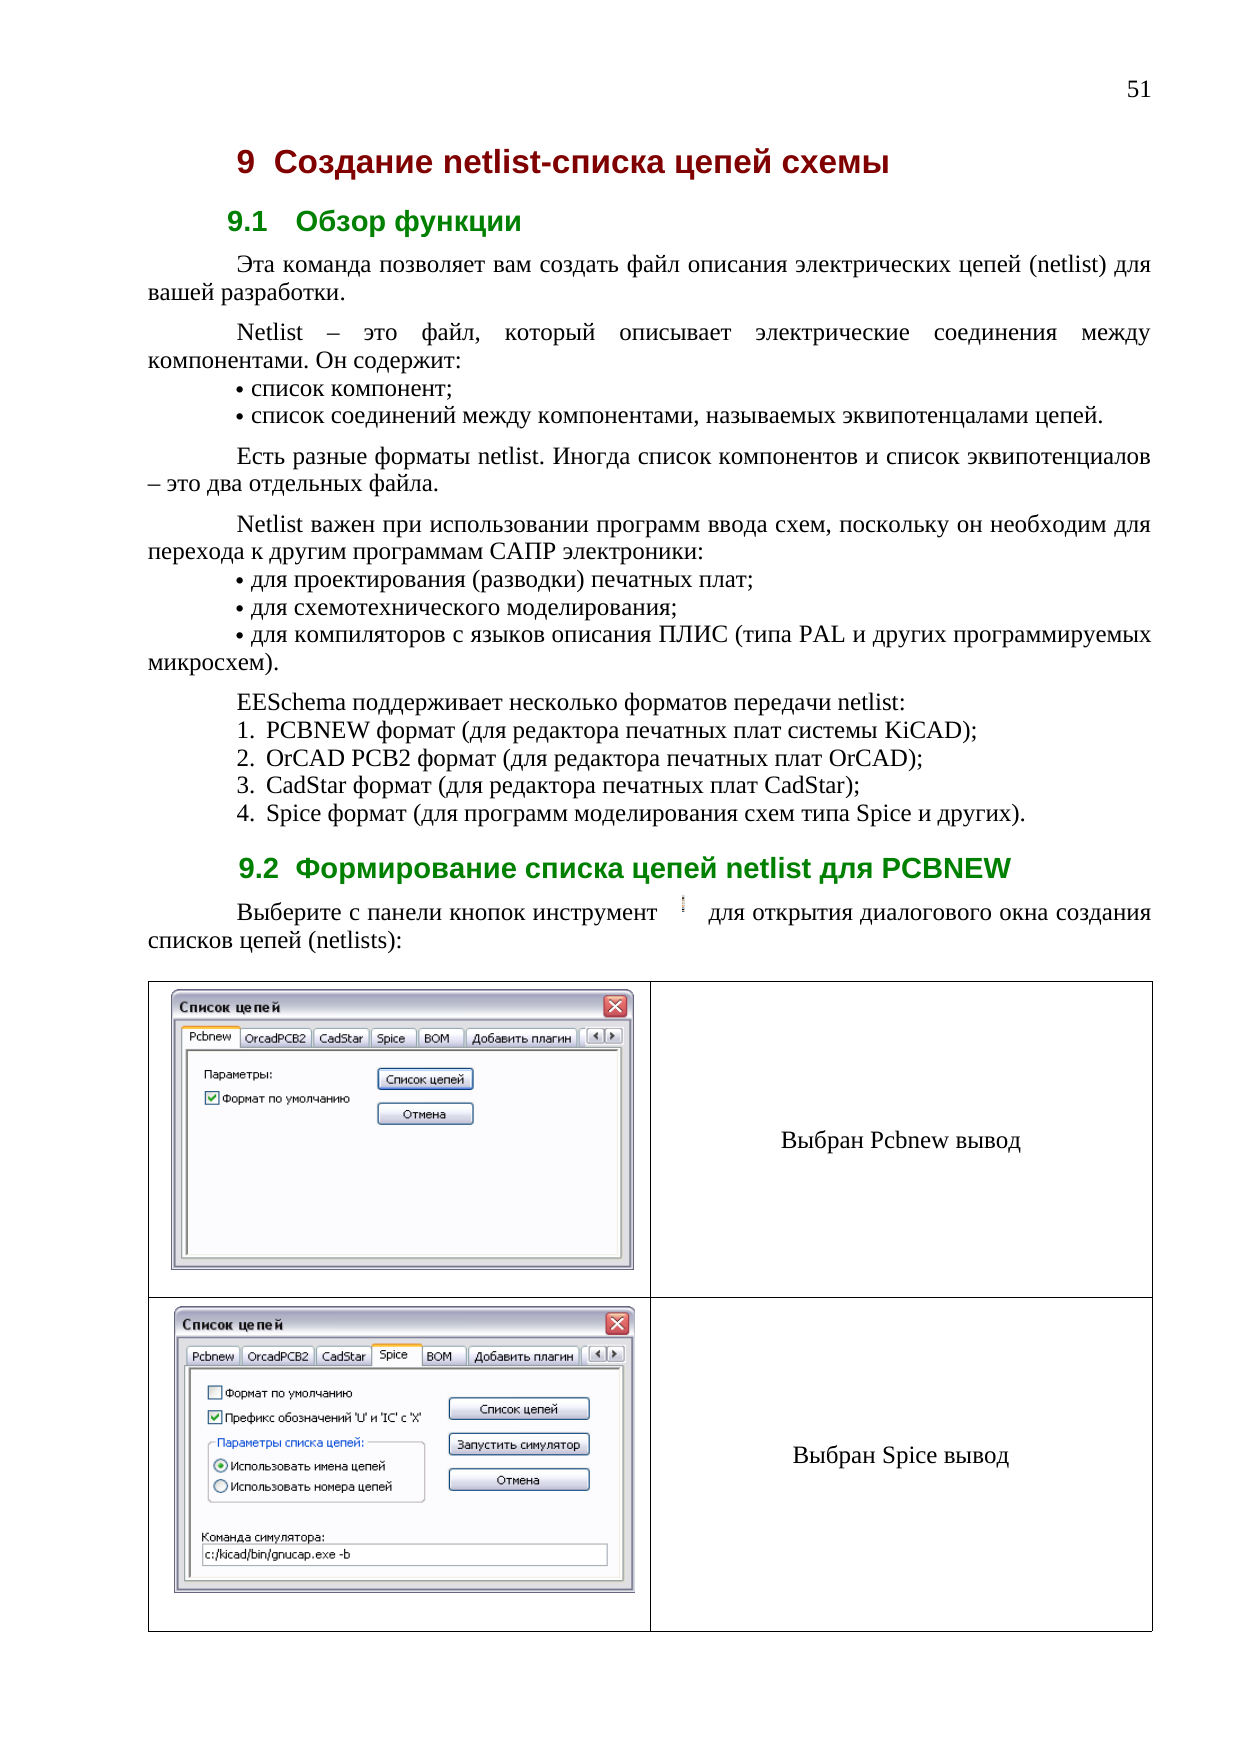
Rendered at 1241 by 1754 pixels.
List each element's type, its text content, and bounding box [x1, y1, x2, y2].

subtitle Создание netlist-списка цепей схемы [148, 143, 1152, 180]
list для схемотехнического моделирования; [148, 593, 1152, 621]
text Netlist важен при использовании программ ввода схем, поскольку он необходим для перехода к другим программам САПР электроники: [148, 510, 1152, 565]
list cписок соединений между компонентами, называемых эквипотенцалами цепей. [148, 402, 1152, 429]
picture [171, 989, 634, 1270]
list для проектирования (разводки) печатных плат; [148, 565, 1152, 593]
table_cell Выбран Spice вывод [651, 1298, 1152, 1631]
list CadStar формат (для редактора печатных плат CadStar); [236, 772, 1152, 799]
text Эта команда позволяет вам создать файл описания электрических цепей (netlist) для вашей разработки. [148, 251, 1152, 306]
list PCBNEW формат (для редактора печатных плат системы KiCAD); [236, 716, 1152, 744]
picture [174, 1306, 635, 1593]
list cписок компонент; [148, 374, 1152, 402]
list для компиляторов с языков описания ПЛИС (типа PAL и других программируемых микросхем). [148, 621, 1152, 676]
subtitle Формирование списка цепей netlist для PCBNEW [238, 852, 1152, 884]
text Netlist – это файл, который описывает электрические соединения между компонентами. Он содержит: [148, 318, 1152, 374]
text Выберите с панели кнопок инструмент для открытия диалогового окна создания списков цепей (netlists): [148, 884, 1152, 954]
list OrCAD PCB2 формат (для редактора печатных плат OrCAD); [236, 744, 1152, 772]
list Spice формат (для программ моделирования схем типа Spice и других). [236, 799, 1152, 827]
text EESchema поддерживает несколько форматов передачи netlist: [148, 688, 1152, 716]
text Есть разные форматы netlist. Иногда список компонентов и список эквипотенциалов – это два отдельных файла. [148, 442, 1152, 497]
subtitle Обзор функции [227, 205, 1152, 238]
table_header Выбран Pcbnew вывод [651, 982, 1152, 1297]
table_cell [149, 1298, 650, 1631]
table_header [149, 982, 650, 1297]
